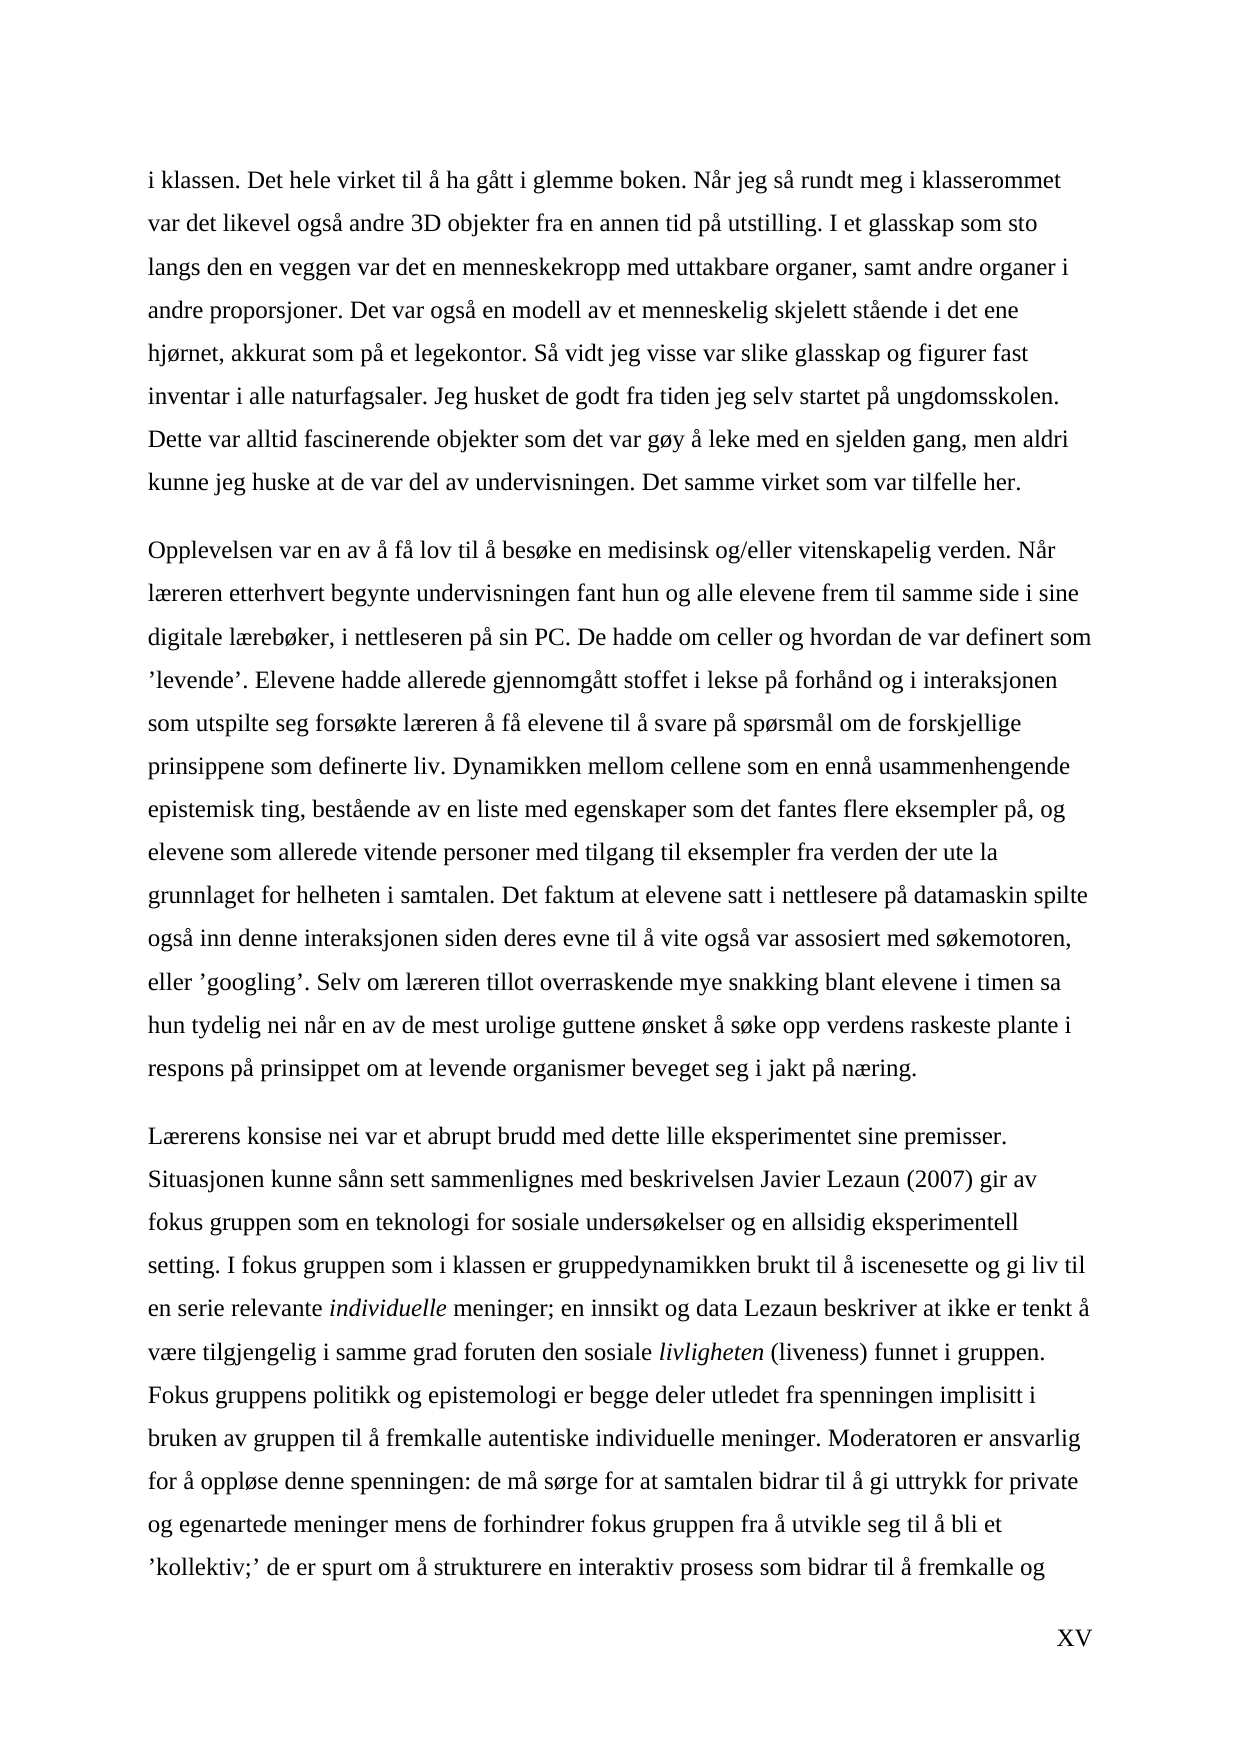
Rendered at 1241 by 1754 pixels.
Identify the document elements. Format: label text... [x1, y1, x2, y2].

text Opplevelsen var en av å få lov til å besøke en medisinsk og/eller vitenskapelig verden. Når læreren etterhvert begynte undervisningen fant hun og alle elevene frem til samme side i sine digitale lærebøker, i nettleseren på sin PC. De hadde om celler og hvordan de var definert som ’levende’. Elevene hadde allerede gjennomgått stoffet i lekse på forhånd og i interaksjonen som utspilte seg forsøkte læreren å få elevene til å svare på spørsmål om de forskjellige prinsippene som definerte liv. Dynamikken mellom cellene som en ennå usammenhengende epistemisk ting, bestående av en liste med egenskaper som det fantes flere eksempler på, og elevene som allerede vitende personer med tilgang til eksempler fra verden der ute la grunnlaget for helheten i samtalen. Det faktum at elevene satt i nettlesere på datamaskin spilte også inn denne interaksjonen siden deres evne til å vite også var assosiert med søkemotoren, eller ’googling’. Selv om læreren tillot overraskende mye snakking blant elevene i timen sa hun tydelig nei når en av de mest urolige guttene ønsket å søke opp verdens raskeste plante i respons på prinsippet om at levende organismer beveget seg i jakt på næring. [148, 535, 1092, 1082]
text i klassen. Det hele virket til å ha gått i glemme boken. Når jeg så rundt meg i klasserommet var det likevel også andre 3D objekter fra en annen tid på utstilling. I et glasskap som sto langs den en veggen var det en menneskekropp med uttakbare organer, samt andre organer i andre proporsjoner. Det var også en modell av et menneskelig skjelett stående i det ene hjørnet, akkurat som på et legekontor. Så vidt jeg visse var slike glasskap og figurer fast inventar i alle naturfagsaler. Jeg husket de godt fra tiden jeg selv startet på ungdomsskolen. Dette var alltid fascinerende objekter som det var gøy å leke med en sjelden gang, men aldri kunne jeg huske at de var del av undervisningen. Det samme virket som var tilfelle her. [148, 165, 1092, 496]
text Lærerens konsise nei var et abrupt brudd med dette lille eksperimentet sine premisser. Situasjonen kunne sånn sett sammenlignes med beskrivelsen Javier Lezaun (2007) gir av fokus gruppen som en teknologi for sosiale undersøkelser og en allsidig eksperimentell setting. I fokus gruppen som i klassen er gruppedynamikken brukt til å iscenesette og gi liv til en serie relevante individuelle meninger; en innsikt og data Lezaun beskriver at ikke er tenkt å være tilgjengelig i samme grad foruten den sosiale livligheten (liveness) funnet i gruppen. Fokus gruppens politikk og epistemologi er begge deler utledet fra spenningen implisitt i bruken av gruppen til å fremkalle autentiske individuelle meninger. Moderatoren er ansvarlig for å oppløse denne spenningen: de må sørge for at samtalen bidrar til å gi uttrykk for private og egenartede meninger mens de forhindrer fokus gruppen fra å utvikle seg til å bli et ’kollektiv;’ de er spurt om å strukturere en interaktiv prosess som bidrar til å fremkalle og [148, 1121, 1092, 1581]
